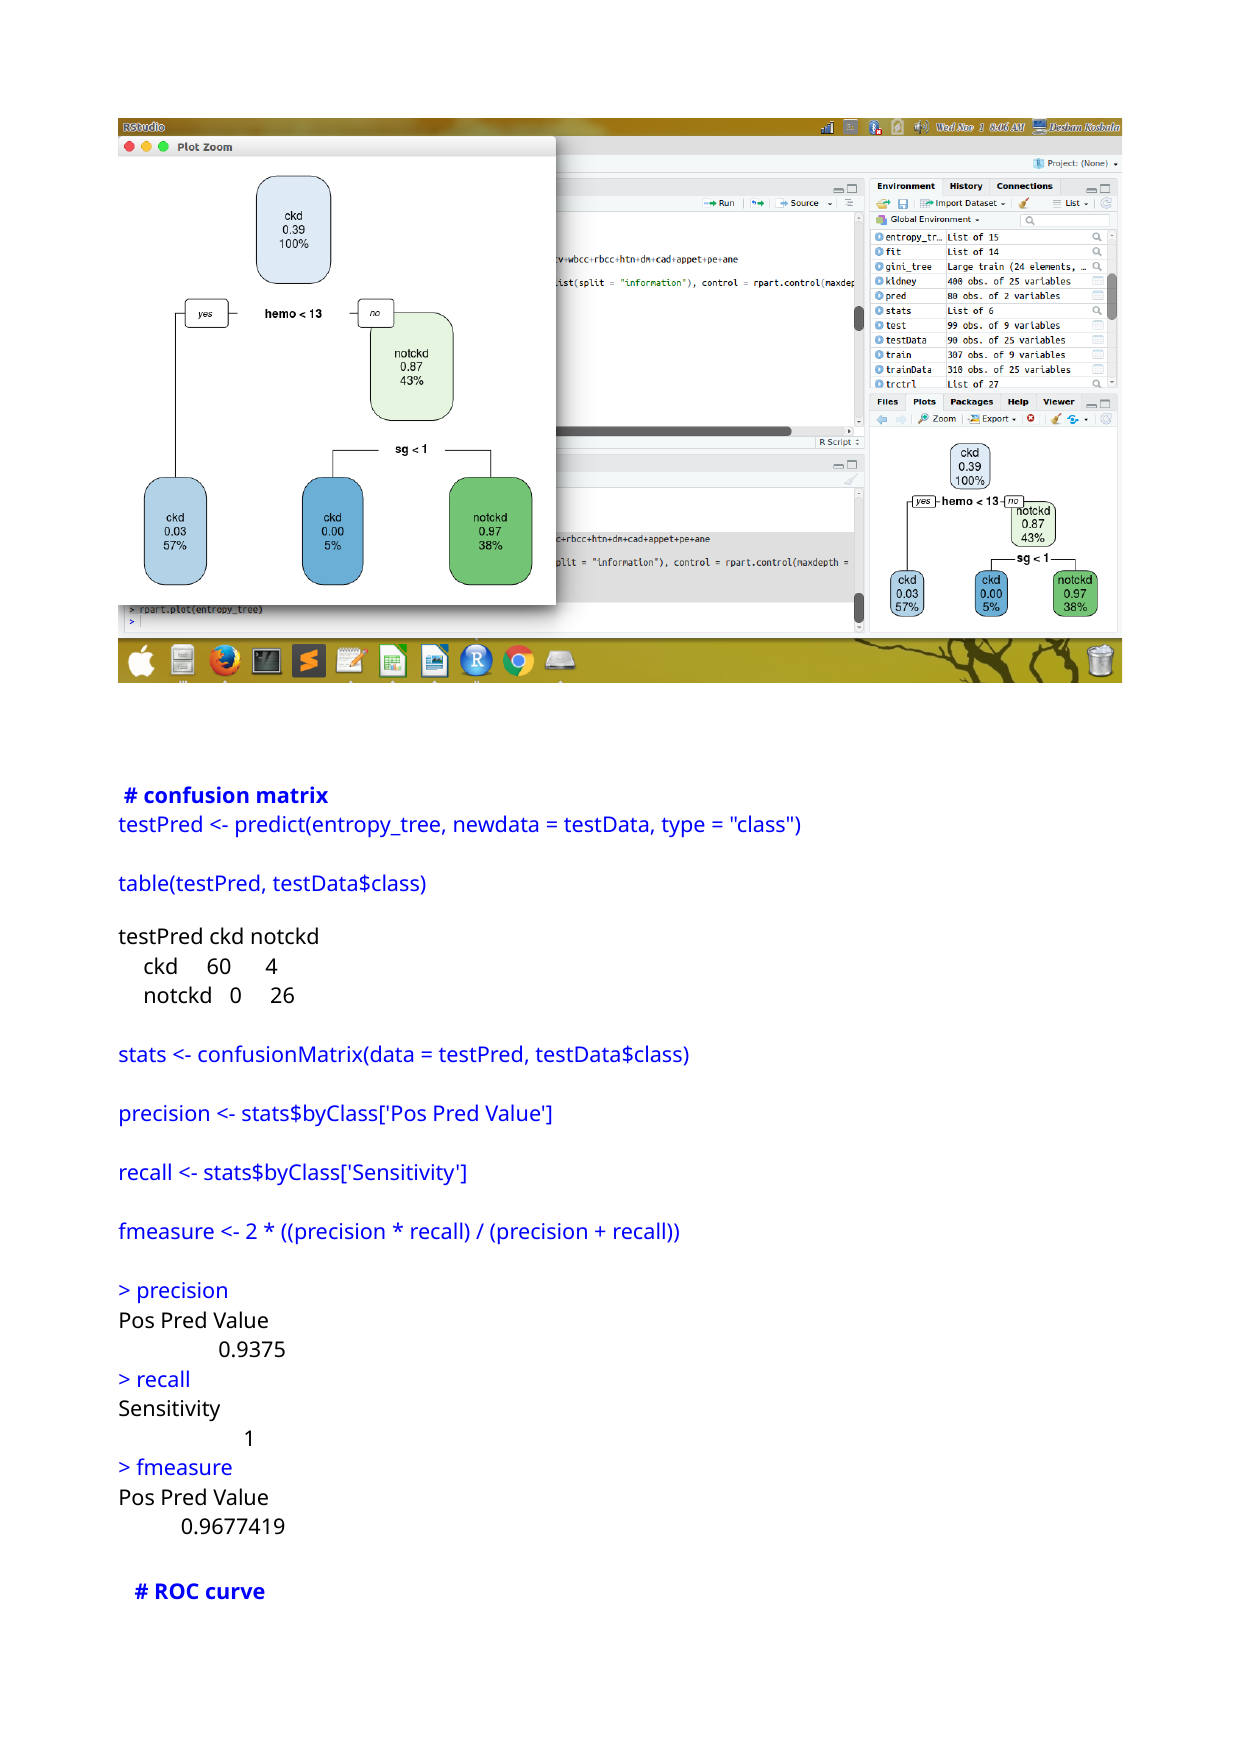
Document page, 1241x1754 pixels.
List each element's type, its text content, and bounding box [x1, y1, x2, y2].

text Pos Pred Value [118, 1305, 1122, 1334]
text precision <- stats$byClass['Pos Pred Value'] [118, 1098, 1122, 1128]
text notckd 0 26 [118, 981, 1122, 1010]
text > recall [118, 1364, 1122, 1393]
text > fmeasure [118, 1452, 1122, 1482]
text testPred <- predict(entropy_tree, newdata = testData, type = "class") [118, 809, 1181, 839]
text 0.9375 [118, 1334, 1122, 1364]
text # confusion matrix [118, 780, 1181, 809]
text testPred ckd notckd [118, 922, 1122, 951]
text 0.9677419 [118, 1511, 1122, 1541]
text ckd 60 4 [118, 951, 1122, 981]
text fmeasure <- 2 * ((precision * recall) / (precision + recall)) [118, 1216, 1122, 1246]
text Sensitivity [118, 1393, 1122, 1423]
picture [118, 118, 1123, 683]
text > precision [118, 1275, 1122, 1305]
text recall <- stats$byClass['Sensitivity'] [118, 1157, 1122, 1187]
text table(testPred, testData$class) [118, 868, 1122, 898]
text # ROC curve [118, 1570, 1181, 1607]
text 1 [118, 1423, 1122, 1452]
text stats <- confusionMatrix(data = testPred, testData$class) [118, 1039, 1122, 1069]
text Pos Pred Value [118, 1482, 1122, 1511]
